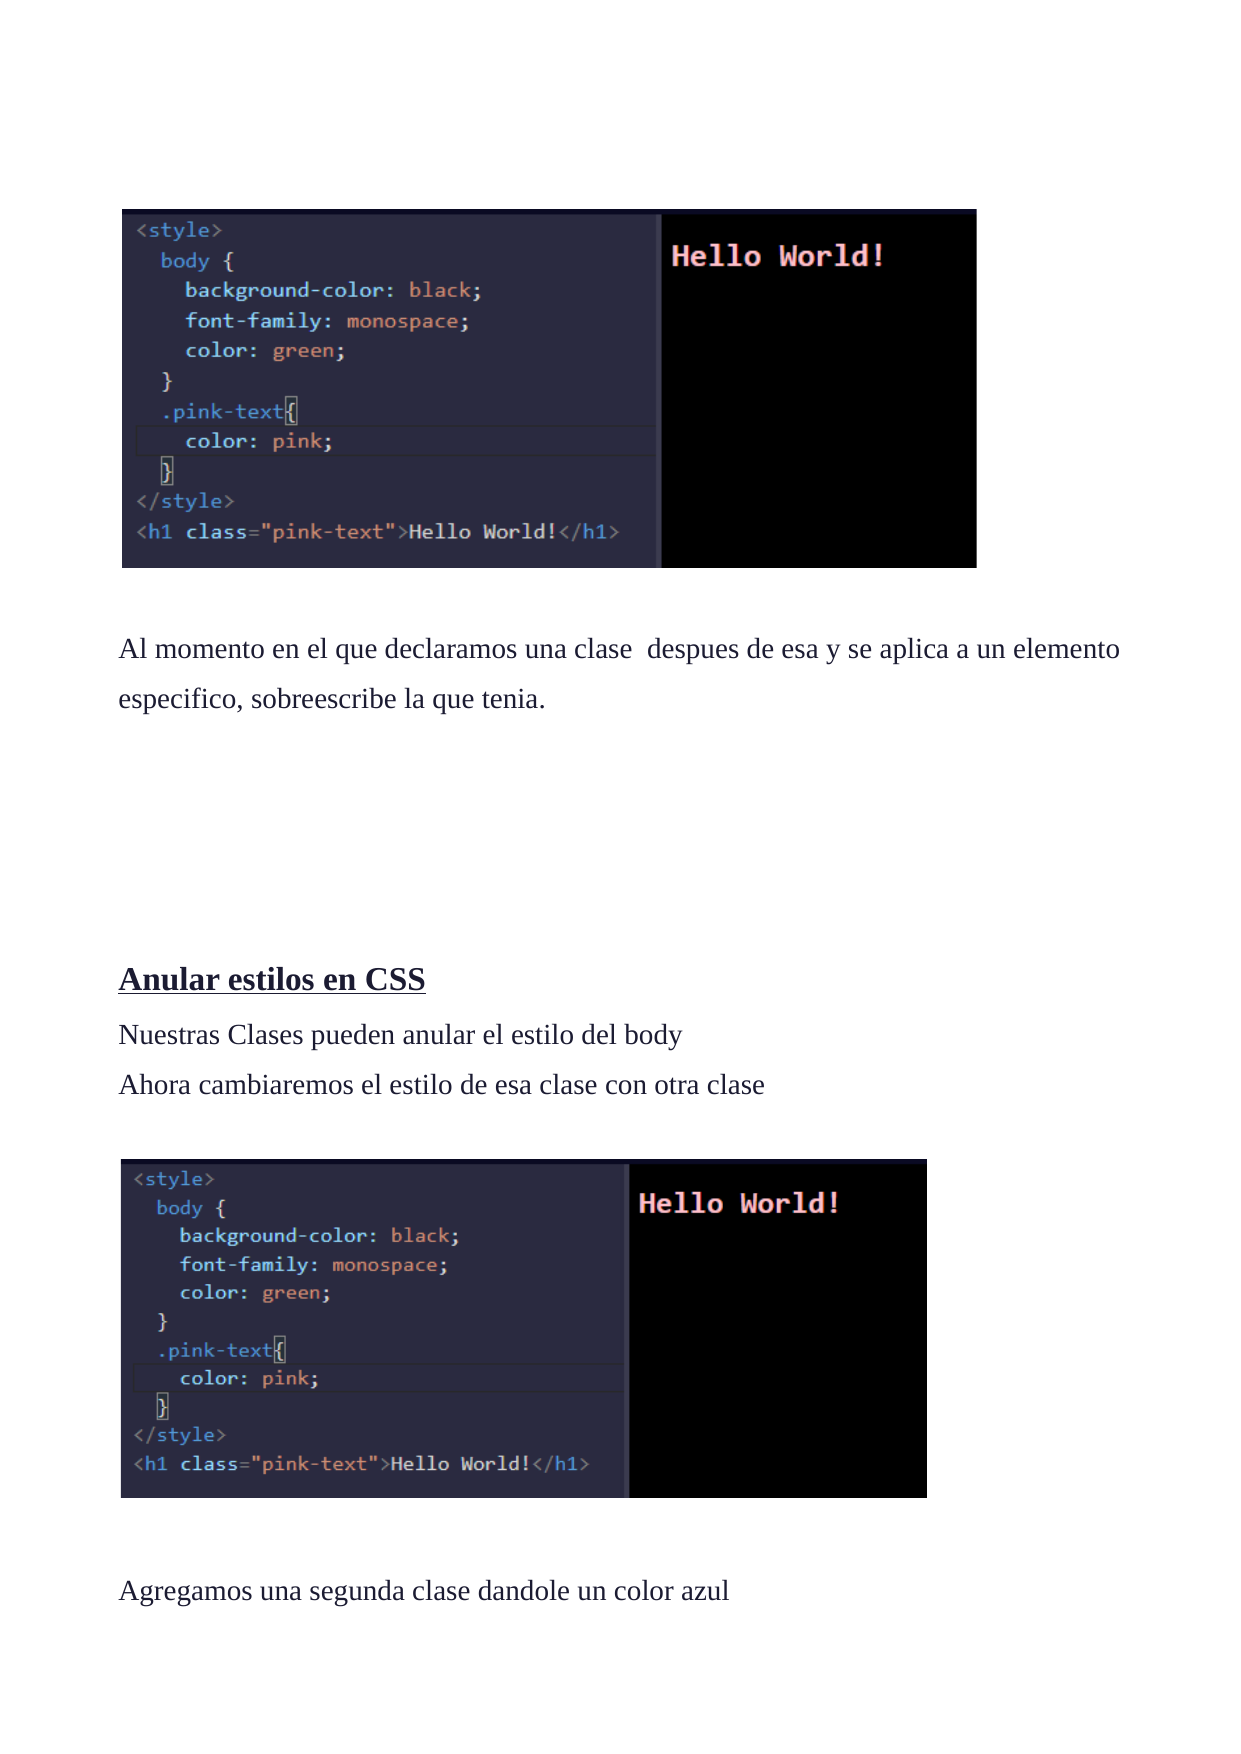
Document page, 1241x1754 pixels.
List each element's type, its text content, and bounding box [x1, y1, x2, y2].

text Ahora cambiaremos el estilo de esa clase con otra clase [118, 1067, 1122, 1101]
text Nuestras Clases pueden anular el estilo del body [118, 1017, 1122, 1051]
text Anular estilos en CSS [118, 959, 1122, 998]
text Agregamos una segunda clase dandole un color azul [118, 1573, 1122, 1607]
picture [120, 1159, 927, 1498]
picture [122, 209, 977, 568]
text Al momento en el que declaramos una clase despues de esa y se aplica a un elemento especifico, sobreescribe la que tenia. [118, 631, 1122, 715]
